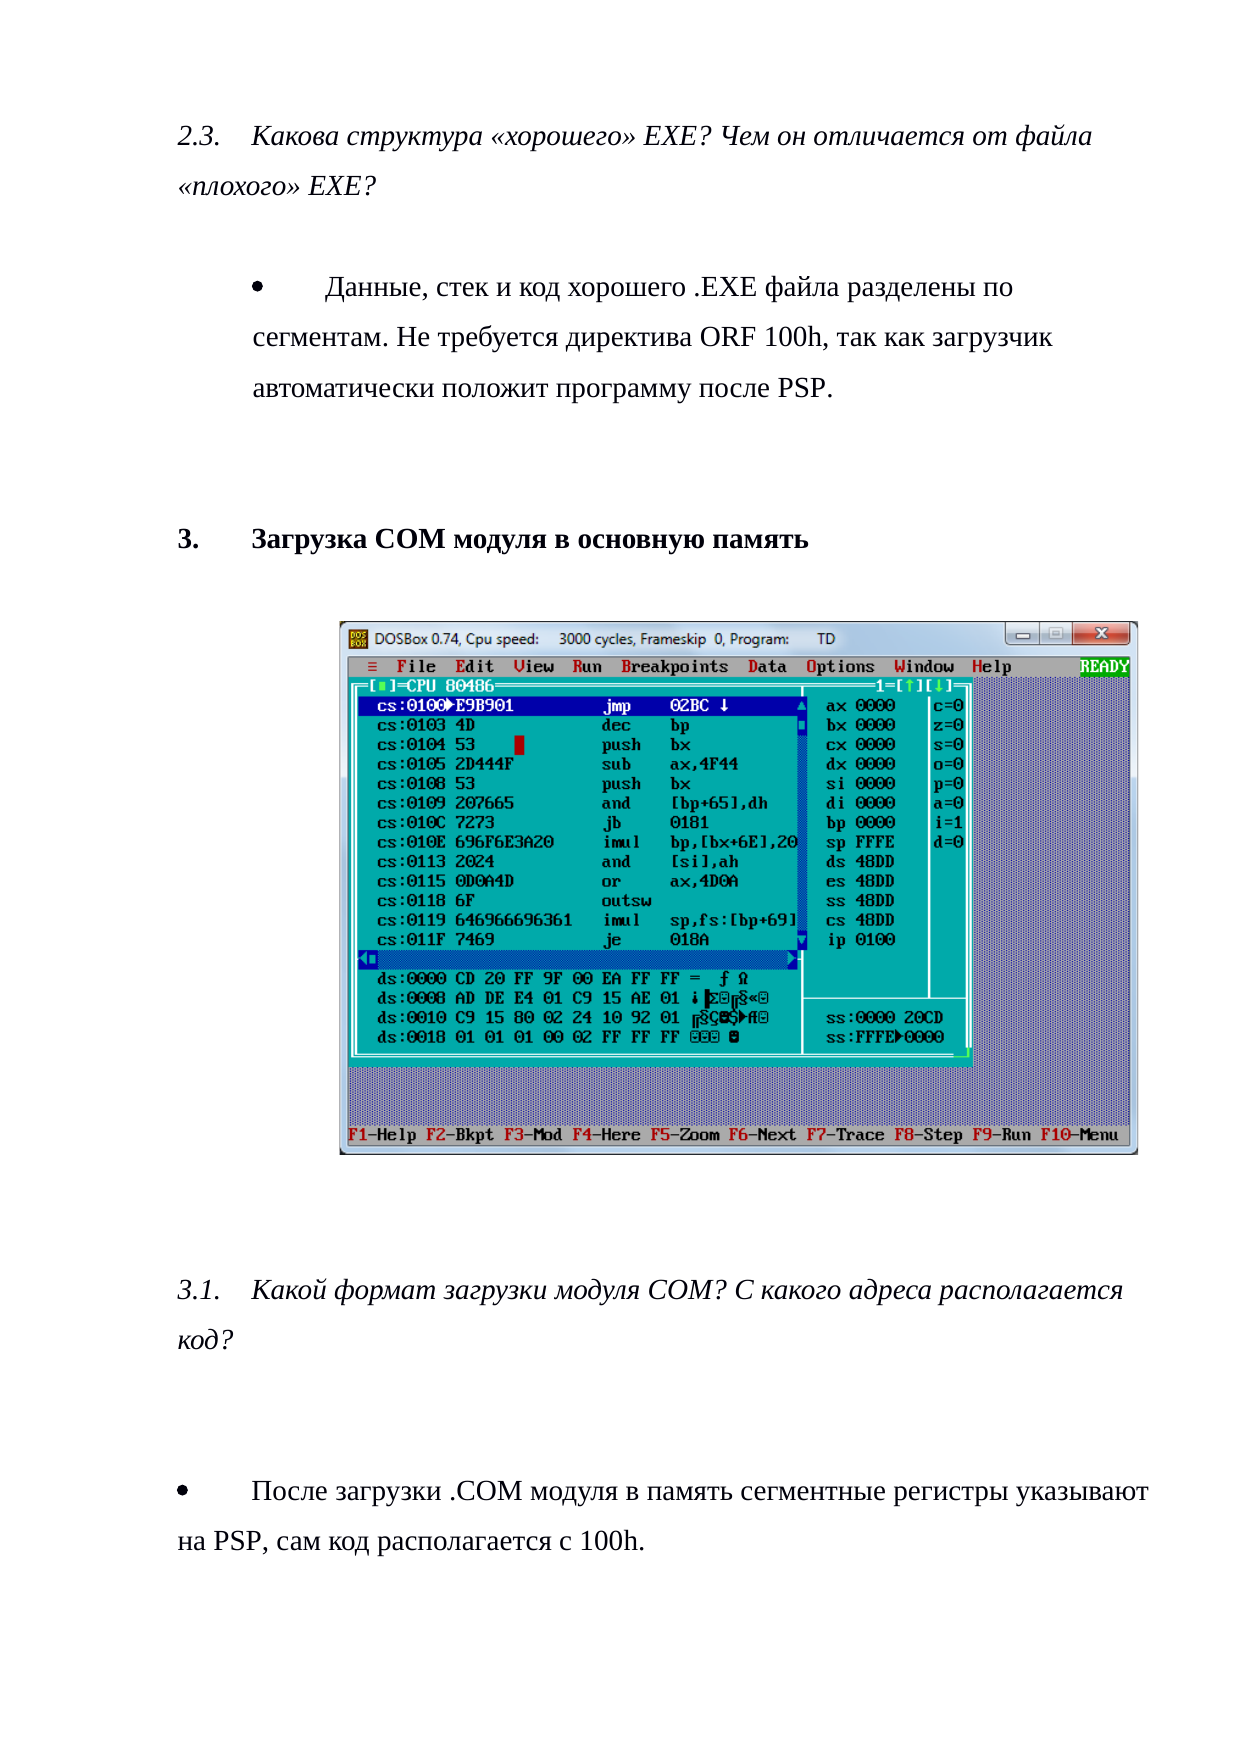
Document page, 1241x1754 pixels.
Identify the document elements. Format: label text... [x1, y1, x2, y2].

list Данные, стек и код хорошего .EXE файла разделены по сегментам. Не требуется директива ORF 100h, так как загрузчик автоматически положит программу после PSP. [252, 269, 1152, 403]
list 2.3. Какова структура «хорошего» EXE? Чем он отличается от файла «плохого» EXE? [177, 118, 1152, 202]
list 3.1. Какой формат загрузки модуля COM? С какого адреса располагается код? [177, 1272, 1152, 1356]
list 3. Загрузка COM модуля в основную память [177, 521, 1152, 554]
picture [339, 621, 1139, 1155]
list После загрузки .COM модуля в память сегментные регистры указывают на PSP, сам код располагается с 100h. [177, 1473, 1152, 1557]
